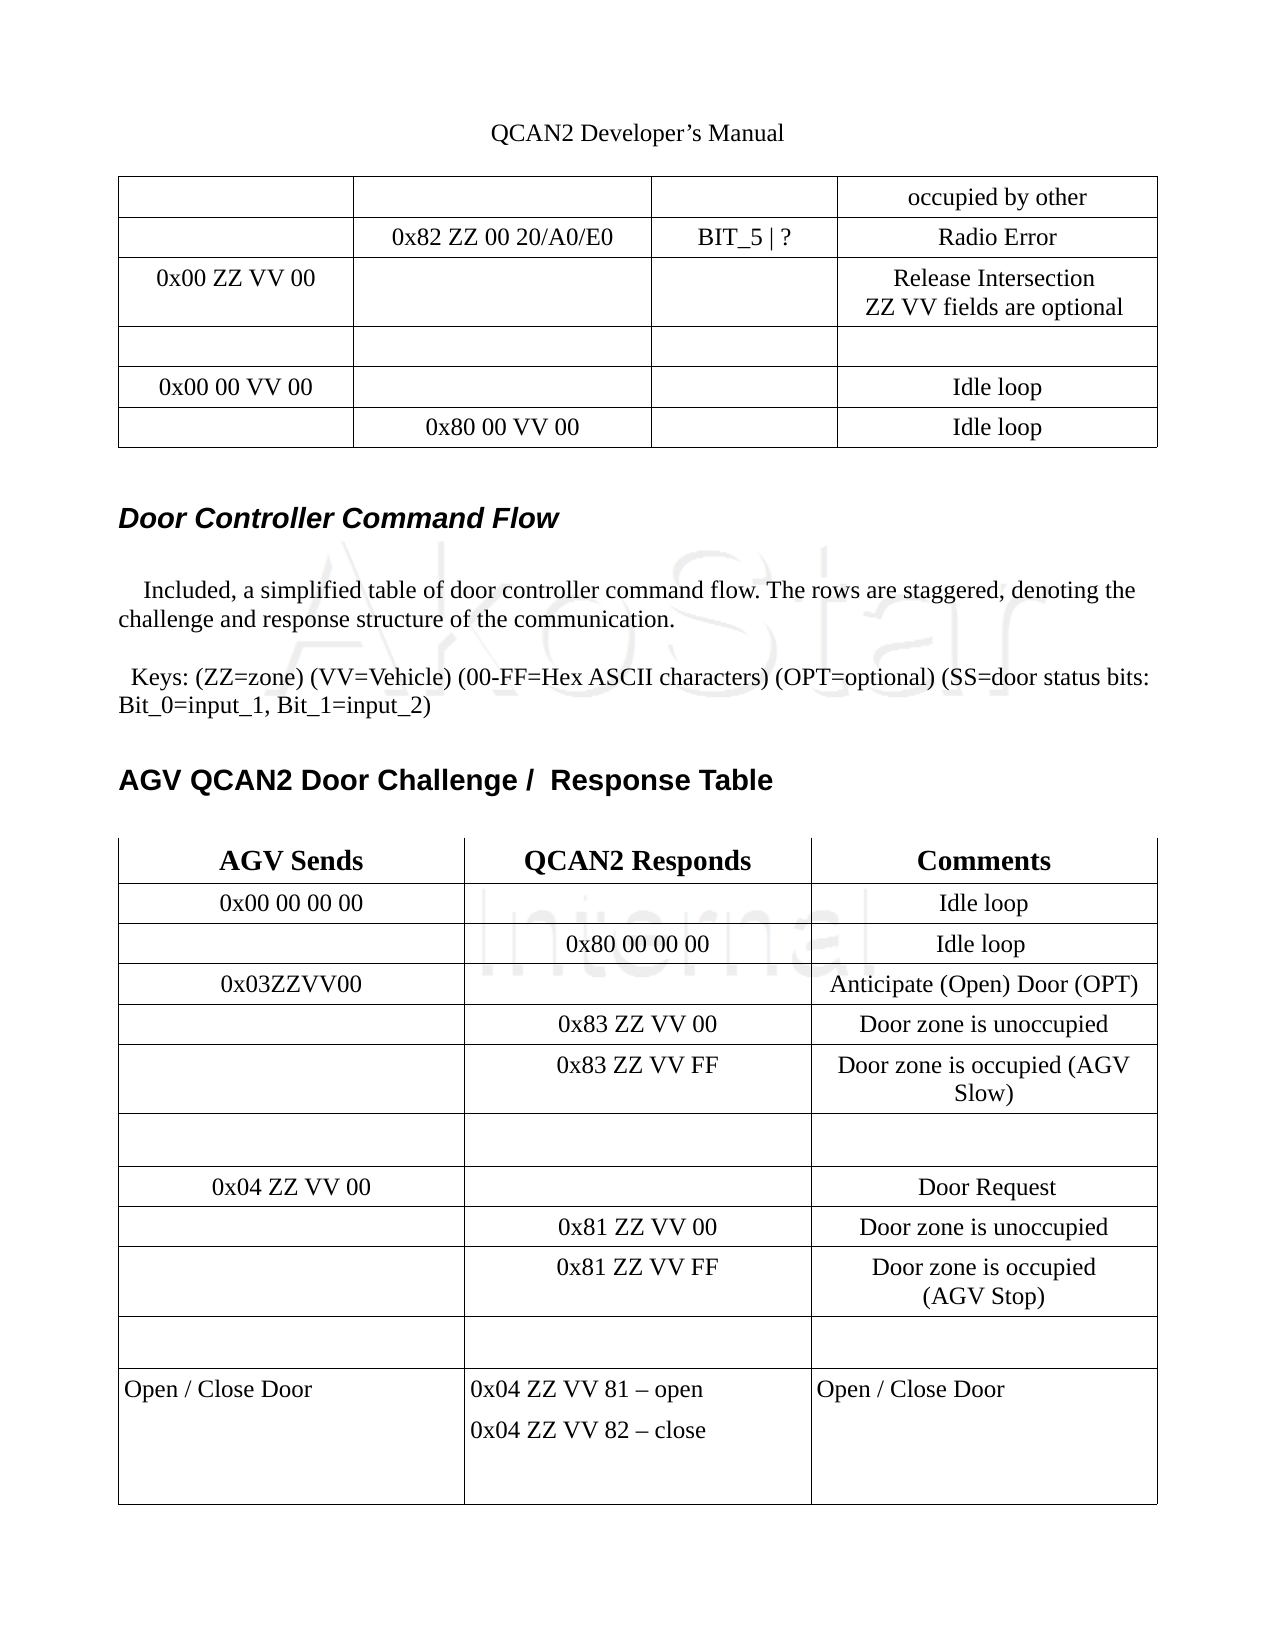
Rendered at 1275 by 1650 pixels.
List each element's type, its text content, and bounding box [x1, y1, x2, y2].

table_cell [119, 1114, 464, 1166]
picture [237, 796, 1038, 838]
table_cell Open / Close Door [119, 1369, 464, 1504]
table_cell Idle loop [838, 408, 1157, 447]
table_cell 0x83 ZZ VV FF [465, 1045, 811, 1113]
table_cell [119, 1317, 464, 1368]
table_cell [354, 177, 651, 217]
table_cell [119, 177, 353, 217]
table_cell Idle loop [812, 884, 1157, 923]
table_cell [465, 964, 811, 1004]
text Included, a simplified table of door controller command flow. The rows are staggered, denoting the challenge and response structure of the communication. [118, 576, 1157, 633]
picture [237, 633, 1038, 662]
table_cell 0x83 ZZ VV 00 [465, 1005, 811, 1044]
table_cell 0x04 ZZ VV 81 – open 0x04 ZZ VV 82 – close [465, 1369, 811, 1504]
table_cell 0x00 00 00 00 [119, 884, 464, 923]
table_header Comments [812, 838, 1157, 883]
picture [237, 534, 1038, 576]
table_cell Door zone is unoccupied [812, 1005, 1157, 1044]
table_cell Idle loop [838, 367, 1157, 407]
table_cell [119, 327, 353, 366]
table_cell [354, 367, 651, 407]
table_cell [812, 1317, 1157, 1368]
table_cell [812, 1114, 1157, 1166]
text Keys: (ZZ=zone) (VV=Vehicle) (00-FF=Hex ASCII characters) (OPT=optional) (SS=door status bits: Bit_0=input_1, Bit_1=input_2) [118, 662, 1157, 719]
table_cell [465, 1114, 811, 1166]
table_cell 0x82 ZZ 00 20/A0/E0 [354, 218, 651, 257]
table_header QCAN2 Responds [465, 838, 811, 883]
table_cell 0x80 00 00 00 [465, 924, 811, 963]
table_cell Door zone is occupied (AGV Stop) [812, 1247, 1157, 1316]
table_cell [119, 1247, 464, 1316]
table_cell [652, 327, 837, 366]
table_cell 0x00 ZZ VV 00 [119, 258, 353, 326]
table_cell [652, 177, 837, 217]
table_cell [652, 258, 837, 326]
table_cell Open / Close Door [812, 1369, 1157, 1504]
table_cell [652, 408, 837, 447]
table_cell 0x80 00 VV 00 [354, 408, 651, 447]
subtitle Door Controller Command Flow [118, 501, 1157, 534]
table_cell [652, 367, 837, 407]
table_cell [465, 1167, 811, 1206]
table_cell [465, 1317, 811, 1368]
table_cell 0x04 ZZ VV 00 [119, 1167, 464, 1206]
picture [237, 448, 1038, 501]
table_cell [119, 218, 353, 257]
table_cell [465, 884, 811, 923]
table_cell Door Request [812, 1167, 1157, 1206]
table_cell 0x03ZZVV00 [119, 964, 464, 1004]
table_header AGV Sends [119, 838, 464, 883]
table_cell 0x81 ZZ VV 00 [465, 1207, 811, 1246]
table_cell Radio Error [838, 218, 1157, 257]
table_cell Door zone is unoccupied [812, 1207, 1157, 1246]
table_cell [838, 327, 1157, 366]
table_cell Idle loop [812, 924, 1157, 963]
table_cell [354, 258, 651, 326]
table_cell BIT_5 | ? [652, 218, 837, 257]
table_cell 0x00 00 VV 00 [119, 367, 353, 407]
table_cell 0x81 ZZ VV FF [465, 1247, 811, 1316]
table_cell [119, 1045, 464, 1113]
subtitle AGV QCAN2 Door Challenge / Response Table [118, 763, 1157, 796]
table_cell [119, 1005, 464, 1044]
picture [237, 719, 1038, 763]
table_cell occupied by other [838, 177, 1157, 217]
table_cell [119, 1207, 464, 1246]
table_cell [354, 327, 651, 366]
table_cell Release Intersection ZZ VV fields are optional [838, 258, 1157, 326]
table_cell [119, 924, 464, 963]
table_cell Door zone is occupied (AGV Slow) [812, 1045, 1157, 1113]
table_cell [119, 408, 353, 447]
table_cell Anticipate (Open) Door (OPT) [812, 964, 1157, 1004]
